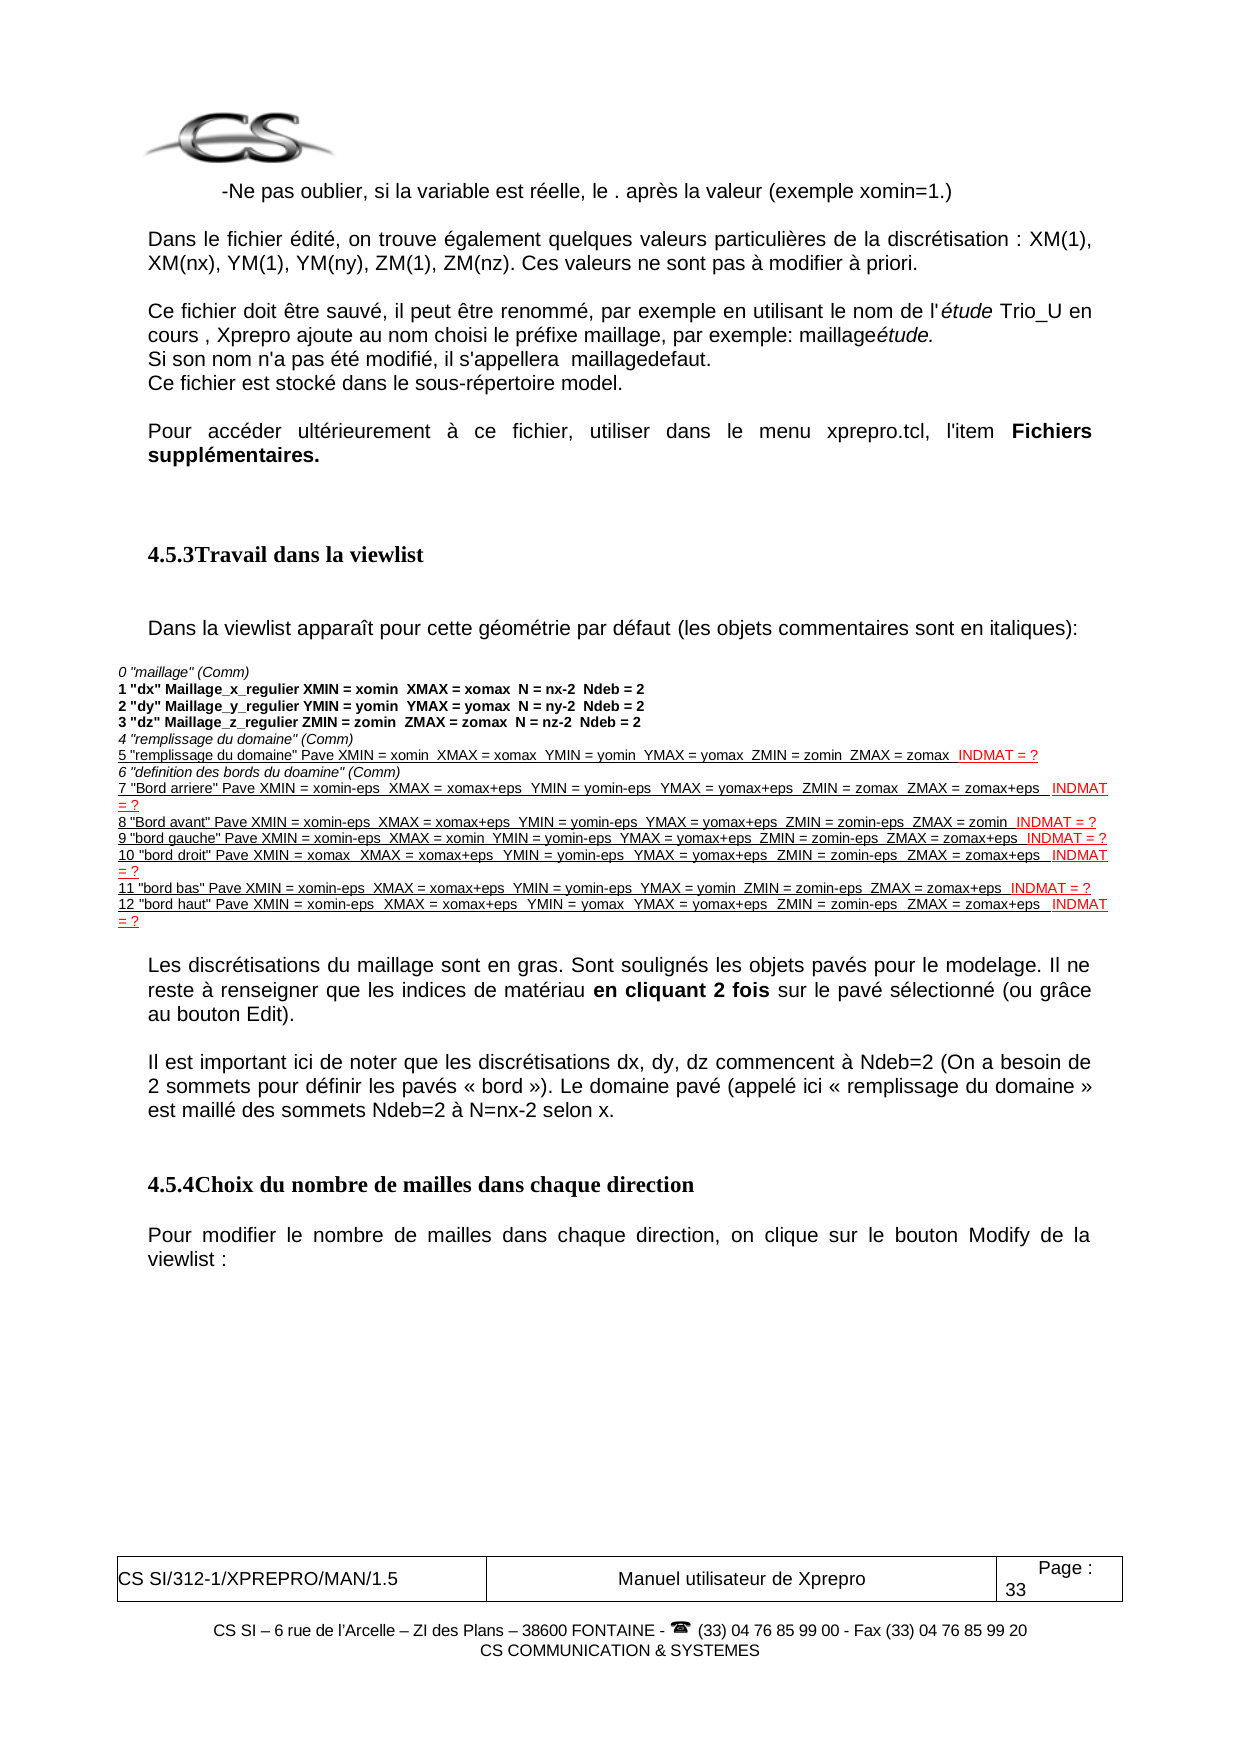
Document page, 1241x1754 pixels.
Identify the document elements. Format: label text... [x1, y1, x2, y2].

subtitle Travail dans la viewlist [148, 541, 1092, 567]
text Dans le fichier édité, on trouve également quelques valeurs particulières de la discrétisation : XM(1), XM(nx), YM(1), YM(ny), ZM(1), ZM(nz). Ces valeurs ne sont pas à modifier à priori. [148, 227, 1092, 275]
text 4 "remplissage du domaine" (Comm) [118, 731, 1107, 747]
text 11 "bord bas" Pave XMIN = xomin-eps XMAX = xomax+eps YMIN = yomin-eps YMAX = yomin ZMIN = zomin-eps ZMAX = zomax+eps INDMAT = ? [118, 880, 1107, 896]
text 8 "Bord avant" Pave XMIN = xomin-eps XMAX = xomax+eps YMIN = yomin-eps YMAX = yomax+eps ZMIN = zomin-eps ZMAX = zomin INDMAT = ? [118, 813, 1107, 830]
subtitle Choix du nombre de mailles dans chaque direction [148, 1171, 1092, 1197]
text = ? [118, 862, 1107, 880]
text Si son nom n'a pas été modifié, il s'appellera maillagedefaut. [148, 347, 1092, 371]
text 3 "dz" Maillage_z_regulier ZMIN = zomin ZMAX = zomax N = nz-2 Ndeb = 2 [118, 714, 1107, 731]
text 6 "definition des bords du doamine" (Comm) [118, 764, 1107, 780]
text Les discrétisations du maillage sont en gras. Sont soulignés les objets pavés pour le modelage. Il ne reste à renseigner que les indices de matériau en cliquant 2 fois sur le pavé sélectionné (ou grâce au bouton Edit). [148, 953, 1092, 1026]
text 9 "bord gauche" Pave XMIN = xomin-eps XMAX = xomin YMIN = yomin-eps YMAX = yomax+eps ZMIN = zomin-eps ZMAX = zomax+eps INDMAT = ? [118, 830, 1107, 844]
text 12 "bord haut" Pave XMIN = xomin-eps XMAX = xomax+eps YMIN = yomax YMAX = yomax+eps ZMIN = zomin-eps ZMAX = zomax+eps INDMAT [118, 896, 1107, 911]
text Pour modifier le nombre de mailles dans chaque direction, on clique sur le bouton Modify de la viewlist : [148, 1222, 1092, 1271]
text Dans la viewlist apparaît pour cette géométrie par défaut (les objets commentaires sont en italiques): [148, 616, 1092, 640]
text = ? [118, 912, 1107, 929]
text Ce fichier est stocké dans le sous-répertoire model. [148, 371, 1092, 395]
text 10 "bord droit" Pave XMIN = xomax XMAX = xomax+eps YMIN = yomin-eps YMAX = yomax+eps ZMIN = zomin-eps ZMAX = zomax+eps INDMAT [118, 847, 1107, 861]
text 7 "Bord arriere" Pave XMIN = xomin-eps XMAX = xomax+eps YMIN = yomin-eps YMAX = yomax+eps ZMIN = zomax ZMAX = zomax+eps INDMAT = ? [118, 780, 1107, 813]
text Ce fichier doit être sauvé, il peut être renommé, par exemple en utilisant le nom de l'étude Trio_U en cours , Xprepro ajoute au nom choisi le préfixe maillage, par exemple: maillageétude. [148, 299, 1092, 347]
text 2 "dy" Maillage_y_regulier YMIN = yomin YMAX = yomax N = ny-2 Ndeb = 2 [118, 697, 1107, 714]
text Pour accéder ultérieurement à ce fichier, utiliser dans le menu xprepro.tcl, l'item Fichiers supplémentaires. [148, 419, 1092, 467]
text 1 "dx" Maillage_x_regulier XMIN = xomin XMAX = xomax N = nx-2 Ndeb = 2 [118, 681, 1107, 697]
picture [133, 106, 350, 172]
text Il est important ici de noter que les discrétisations dx, dy, dz commencent à Ndeb=2 (On a besoin de 2 sommets pour définir les pavés « bord »). Le domaine pavé (appelé ici « remplissage du domaine » est maillé des sommets Ndeb=2 à N=nx-2 selon x. [148, 1050, 1092, 1122]
text 5 "remplissage du domaine" Pave XMIN = xomin XMAX = xomax YMIN = yomin YMAX = yomax ZMIN = zomin ZMAX = zomax INDMAT = ? [118, 747, 1107, 764]
text -Ne pas oublier, si la variable est réelle, le . après la valeur (exemple xomin=1.) [148, 179, 1092, 203]
text 0 "maillage" (Comm) [118, 664, 1107, 681]
